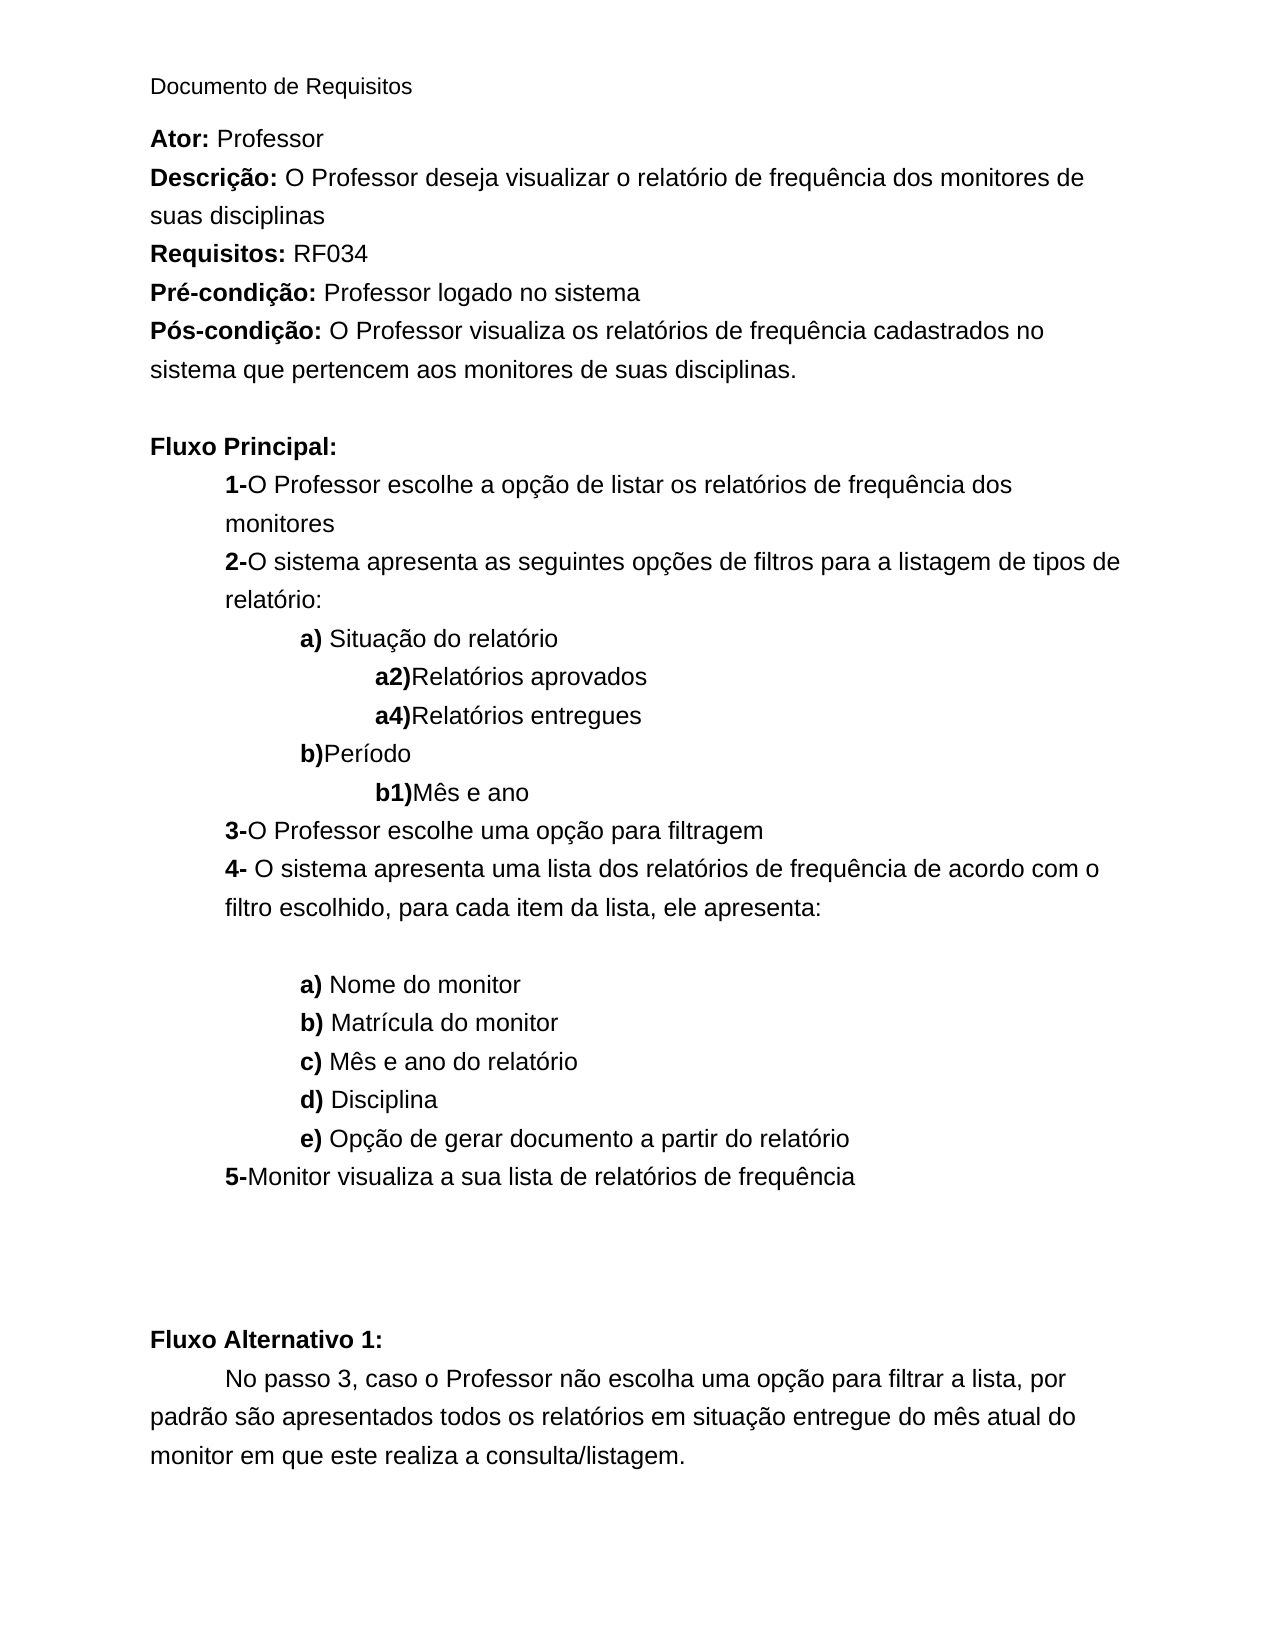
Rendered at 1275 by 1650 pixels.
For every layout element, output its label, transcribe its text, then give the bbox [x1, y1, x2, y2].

text c) Mês e ano do relatório [150, 1047, 1125, 1075]
text 4- O sistema apresenta uma lista dos relatórios de frequência de acordo com o filtro escolhido, para cada item da lista, ele apresenta: [150, 855, 1125, 922]
text b1)Mês e ano [150, 778, 1125, 806]
text Ator: Professor [150, 125, 1125, 153]
text a) Situação do relatório [150, 625, 1125, 653]
text 5-Monitor visualiza a sua lista de relatórios de frequência [150, 1163, 1125, 1191]
text a2)Relatórios aprovados [150, 663, 1125, 691]
text 2-O sistema apresenta as seguintes opções de filtros para a listagem de tipos de relatório: [150, 548, 1125, 614]
text Fluxo Alternativo 1: [150, 1326, 1125, 1354]
text 3-O Professor escolhe uma opção para filtragem [150, 817, 1125, 845]
text a) Nome do monitor [150, 971, 1125, 998]
text No passo 3, caso o Professor não escolha uma opção para filtrar a lista, por padrão são apresentados todos os relatórios em situação entregue do mês atual do monitor em que este realiza a consulta/listagem. [150, 1364, 1125, 1469]
text a4)Relatórios entregues [150, 702, 1125, 729]
text b) Matrícula do monitor [150, 1009, 1125, 1037]
text e) Opção de gerar documento a partir do relatório [150, 1124, 1125, 1152]
text b)Período [150, 740, 1125, 768]
text Fluxo Principal: [150, 432, 1125, 460]
text Pós-condição: O Professor visualiza os relatórios de frequência cadastrados no sistema que pertencem aos monitores de suas disciplinas. [150, 317, 1125, 383]
text d) Disciplina [150, 1086, 1125, 1114]
text 1-O Professor escolhe a opção de listar os relatórios de frequência dos monitores [150, 471, 1125, 537]
text Pré-condição: Professor logado no sistema [150, 279, 1125, 307]
text Requisitos: RF034 [150, 240, 1125, 268]
text Descrição: O Professor deseja visualizar o relatório de frequência dos monitores de suas disciplinas [150, 163, 1125, 230]
